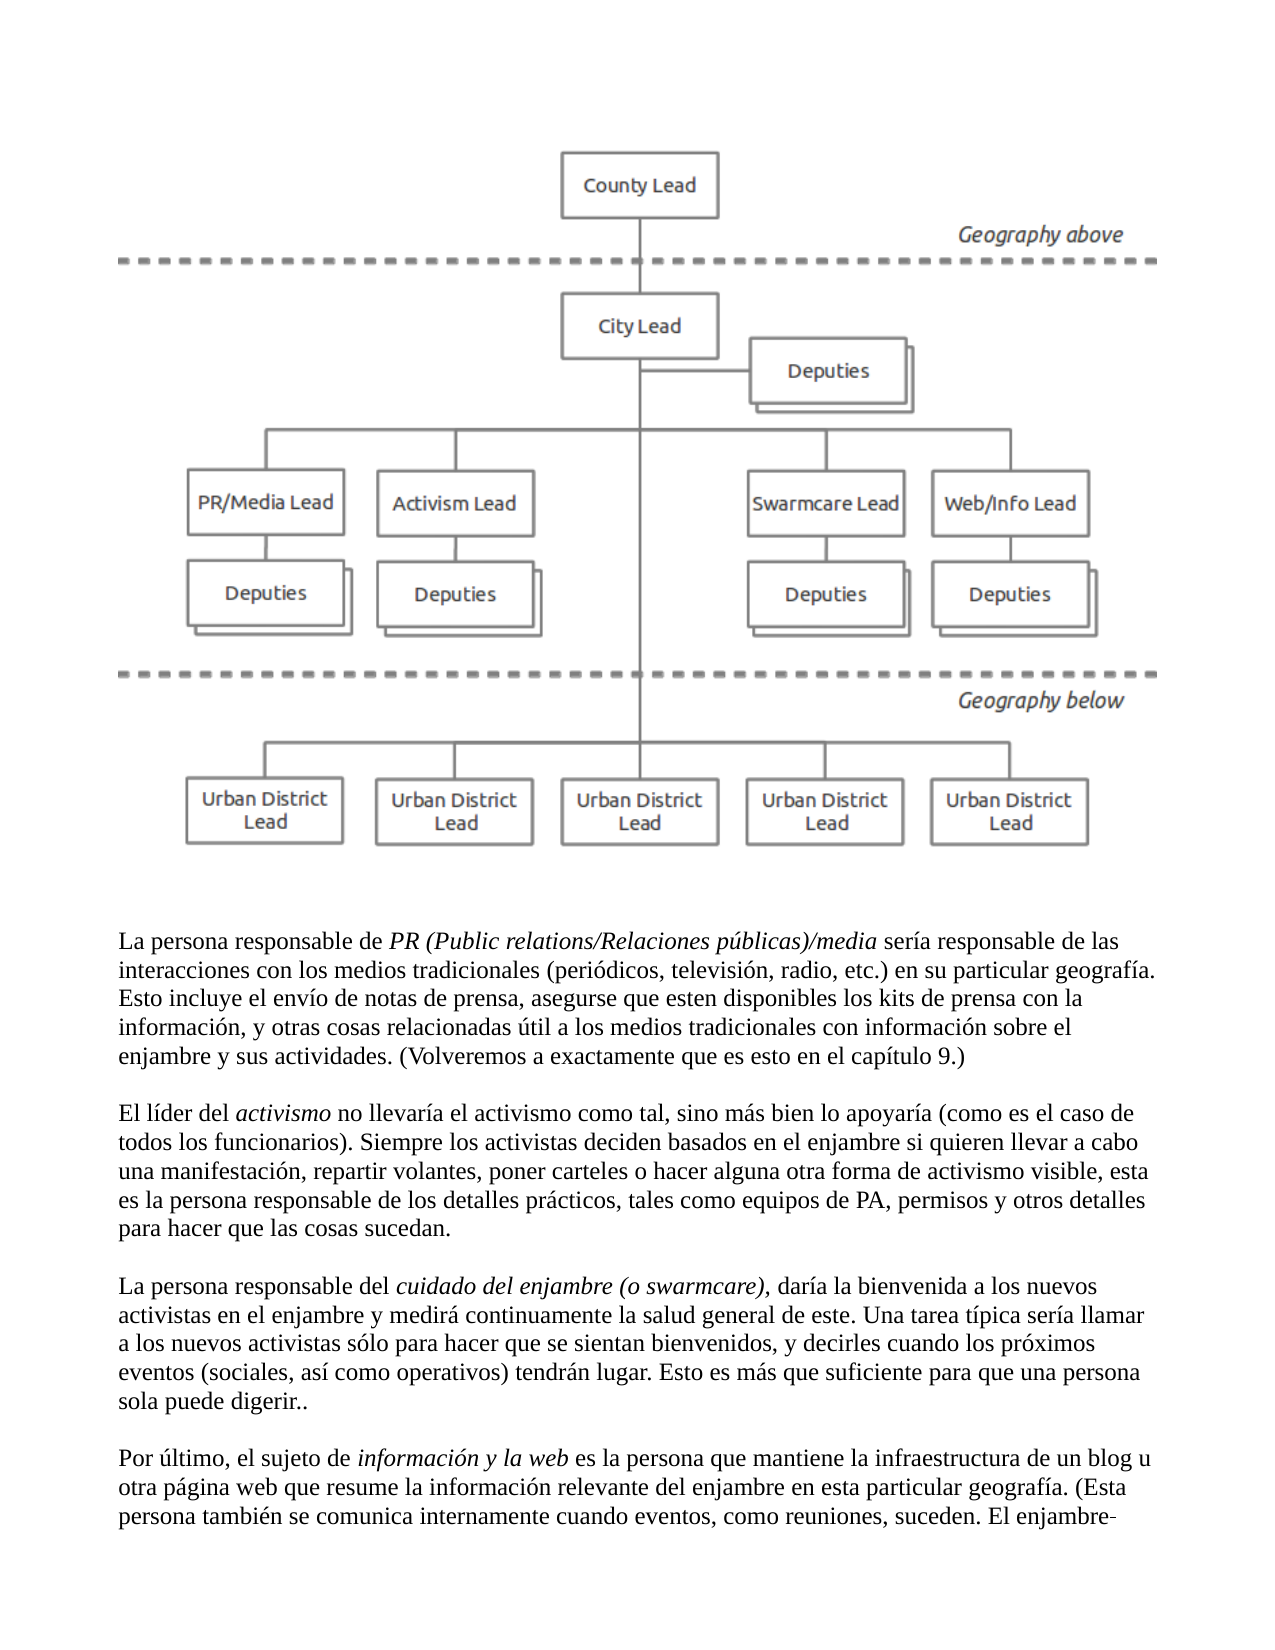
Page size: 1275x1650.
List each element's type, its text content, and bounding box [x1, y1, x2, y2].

text Por último, el sujeto de información y la web es la persona que mantiene la infraestructura de un blog u otra página web que resume la información relevante del enjambre en esta particular geografía. (Esta persona también se comunica internamente cuando eventos, como reuniones, suceden. El enjambre [118, 1415, 1157, 1530]
text El líder del activismo no llevaría el activismo como tal, sino más bien lo apoyaría (como es el caso de todos los funcionarios). Siempre los activistas deciden basados en el enjambre si quieren llevar a cabo una manifestación, repartir volantes, poner carteles o hacer alguna otra forma de activismo visible, esta es la persona responsable de los detalles prácticos, tales como equipos de PA, permisos y otros detalles para hacer que las cosas sucedan. [118, 1098, 1157, 1271]
text La persona responsable del cuidado del enjambre (o swarmcare), daría la bienvenida a los nuevos activistas en el enjambre y medirá continuamente la salud general de este. Una tarea típica sería llamar a los nuevos activistas sólo para hacer que se sientan bienvenidos, y decirles cuando los próximos eventos (sociales, así como operativos) tendrán lugar. Esto es más que suficiente para que una persona sola puede digerir.. [118, 1271, 1157, 1415]
picture [118, 118, 1157, 898]
text La persona responsable de PR (Public relations/Relaciones públicas)/media sería responsable de las interacciones con los medios tradicionales (periódicos, televisión, radio, etc.) en su particular geografía. Esto incluye el envío de notas de prensa, asegurse que esten disponibles los kits de prensa con la información, y otras cosas relacionadas útil a los medios tradicionales con información sobre el enjambre y sus actividades. (Volveremos a exactamente que es esto en el capítulo 9.) [118, 926, 1157, 1070]
